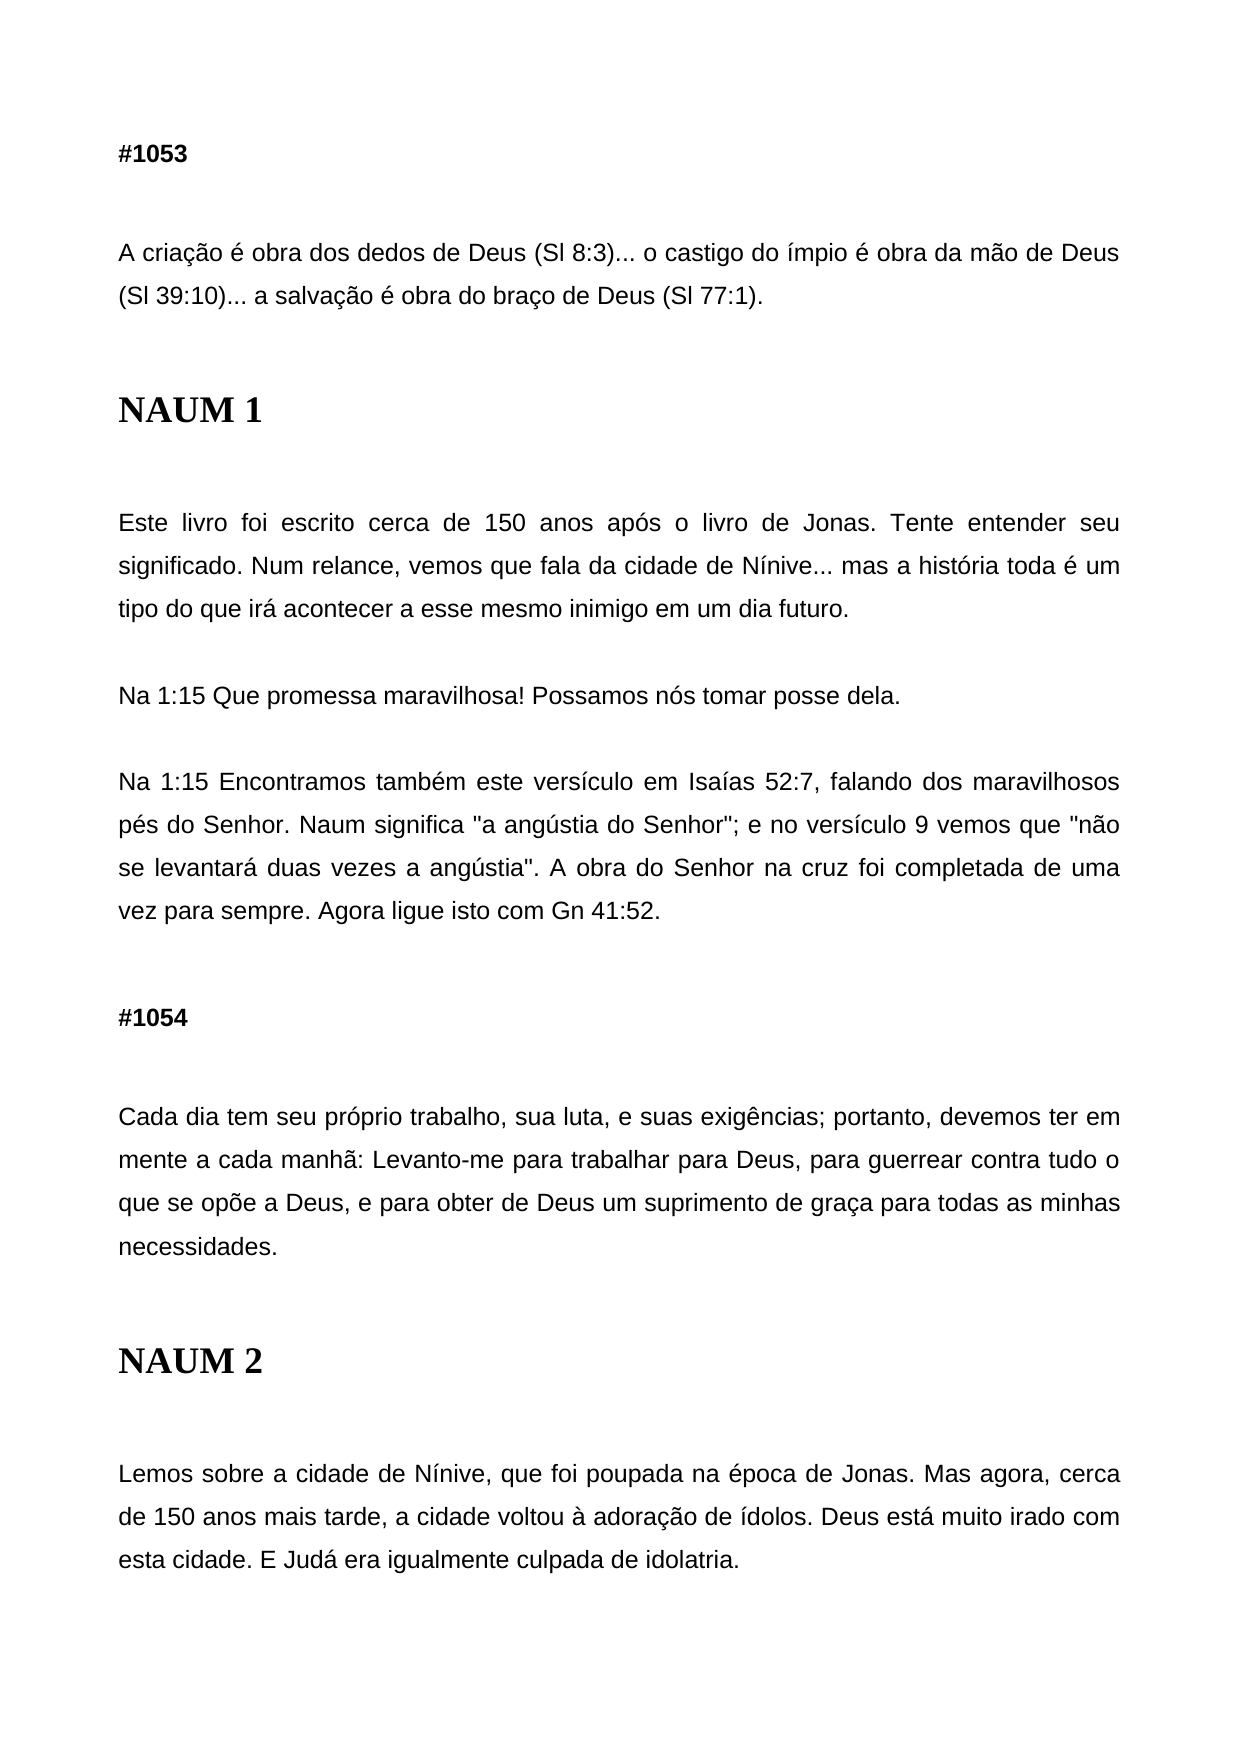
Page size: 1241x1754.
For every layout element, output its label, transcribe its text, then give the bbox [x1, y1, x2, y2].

subtitle NAUM 2 [118, 1339, 1122, 1382]
subtitle #1053 [118, 139, 1122, 168]
text Na 1:15 Encontramos também este versículo em Isaías 52:7, falando dos maravilhosos pés do Senhor. Naum significa "a angústia do Senhor"; e no versículo 9 vemos que "não se levantará duas vezes a angústia". A obra do Senhor na cruz foi completada de uma vez para sempre. Agora ligue isto com Gn 41:52. [118, 767, 1122, 925]
subtitle #1054 [118, 1003, 1122, 1032]
text Cada dia tem seu próprio trabalho, sua luta, e suas exigências; portanto, devemos ter em mente a cada manhã: Levanto-me para trabalhar para Deus, para guerrear contra tudo o que se opõe a Deus, e para obter de Deus um suprimento de graça para todas as minhas necessidades. [118, 1102, 1122, 1260]
text Lemos sobre a cidade de Nínive, que foi poupada na época de Jonas. Mas agora, cerca de 150 anos mais tarde, a cidade voltou à adoração de ídolos. Deus está muito irado com esta cidade. E Judá era igualmente culpada de idolatria. [118, 1459, 1122, 1574]
subtitle NAUM 1 [118, 388, 1122, 431]
text Este livro foi escrito cerca de 150 anos após o livro de Jonas. Tente entender seu significado. Num relance, vemos que fala da cidade de Nínive... mas a história toda é um tipo do que irá acontecer a esse mesmo inimigo em um dia futuro. [118, 508, 1122, 623]
text Na 1:15 Que promessa maravilhosa! Possamos nós tomar posse dela. [118, 681, 1122, 709]
text A criação é obra dos dedos de Deus (Sl 8:3)... o castigo do ímpio é obra da mão de Deus (Sl 39:10)... a salvação é obra do braço de Deus (Sl 77:1). [118, 238, 1122, 309]
